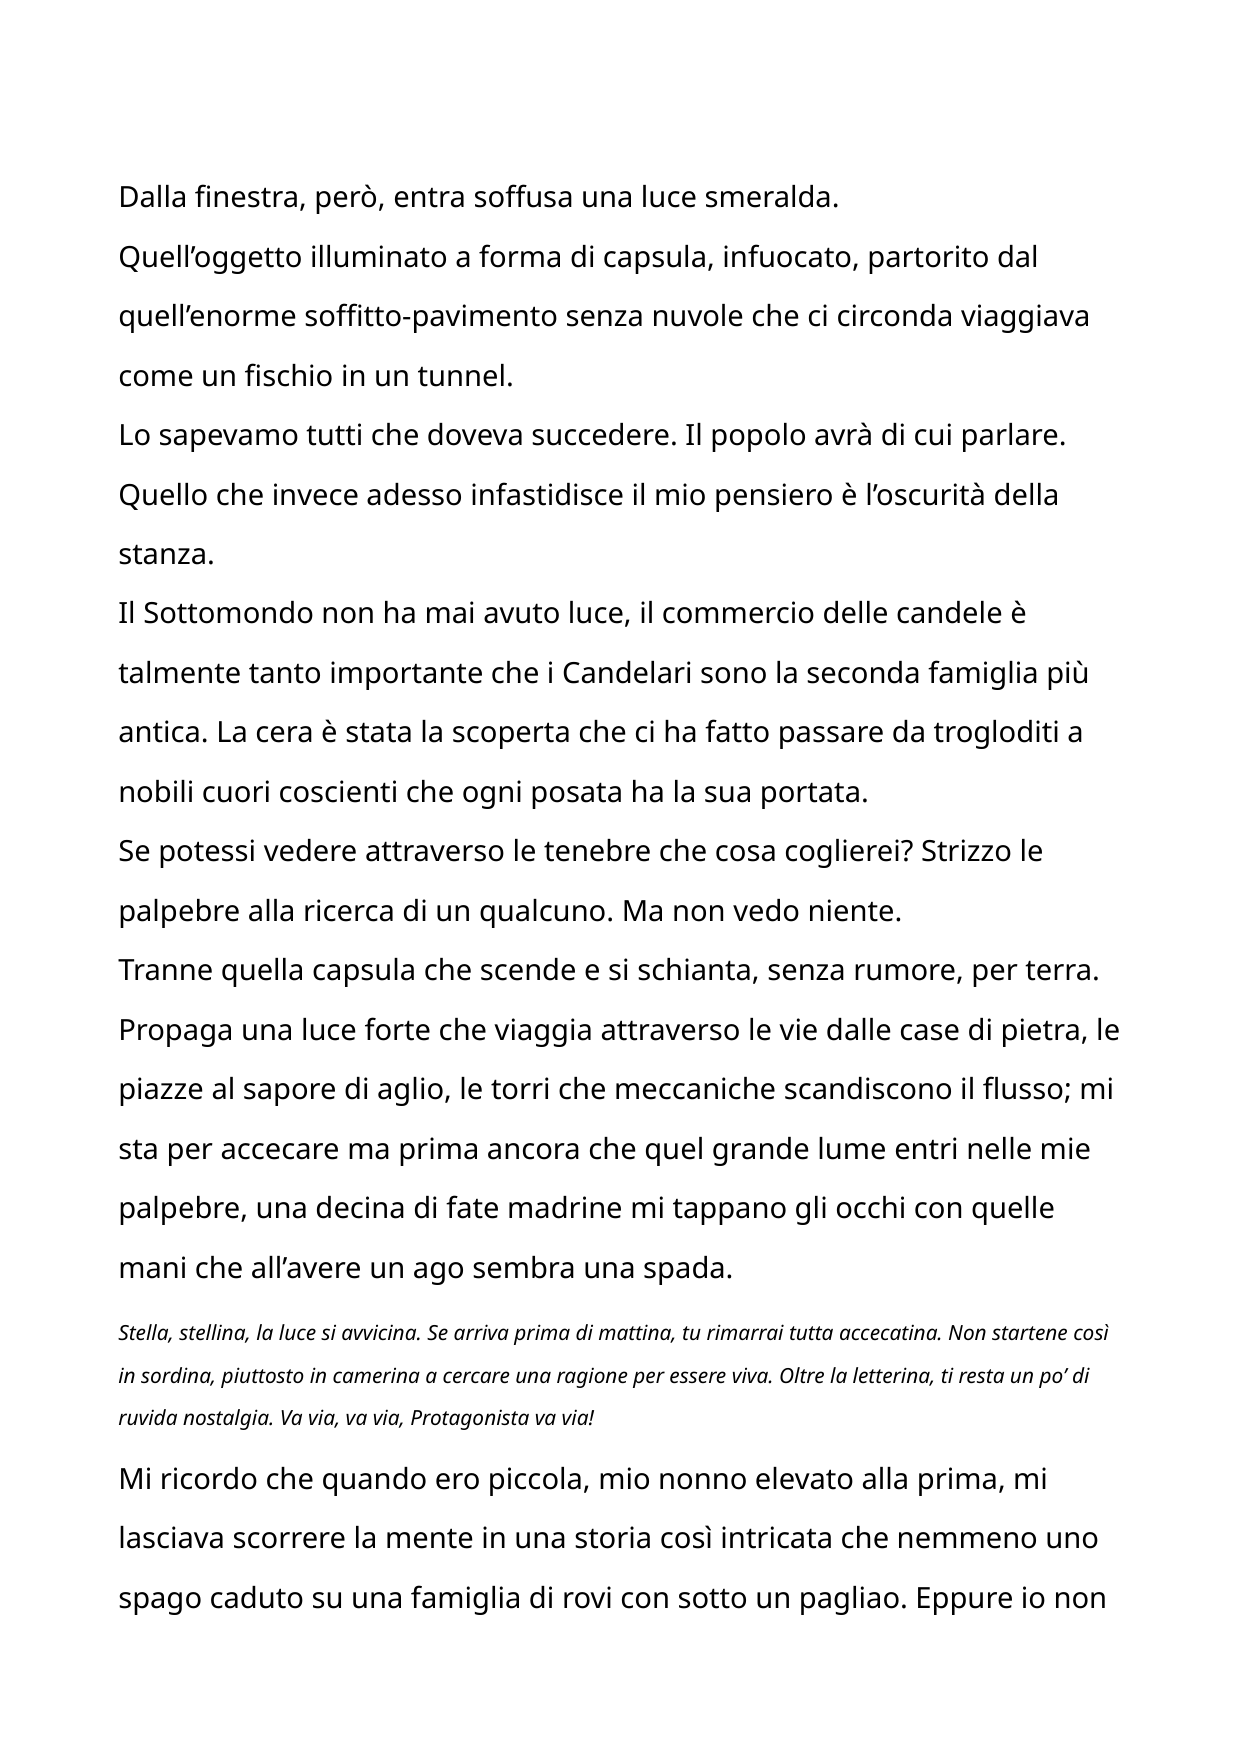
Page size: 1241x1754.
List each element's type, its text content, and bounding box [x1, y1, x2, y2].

text Dalla finestra, però, entra soffusa una luce smeralda. Quell’oggetto illuminato a forma di capsula, infuocato, partorito dal quell’enorme soffitto-pavimento senza nuvole che ci circonda viaggiava come un fischio in un tunnel. Lo sapevamo tutti che doveva succedere. Il popolo avrà di cui parlare. Quello che invece adesso infastidisce il mio pensiero è l’oscurità della stanza. Il Sottomondo non ha mai avuto luce, il commercio delle candele è talmente tanto importante che i Candelari sono la seconda famiglia più antica. La cera è stata la scoperta che ci ha fatto passare da trogloditi a nobili cuori coscienti che ogni posata ha la sua portata. Se potessi vedere attraverso le tenebre che cosa coglierei? Strizzo le palpebre alla ricerca di un qualcuno. Ma non vedo niente. Tranne quella capsula che scende e si schianta, senza rumore, per terra. Propaga una luce forte che viaggia attraverso le vie dalle case di pietra, le piazze al sapore di aglio, le torri che meccaniche scandiscono il flusso; mi sta per accecare ma prima ancora che quel grande lume entri nelle mie palpebre, una decina di fate madrine mi tappano gli occhi con quelle mani che all’avere un ago sembra una spada. [118, 176, 1122, 1287]
text Stella, stellina, la luce si avvicina. Se arriva prima di mattina, tu rimarrai tutta accecatina. Non startene così in sordina, piuttosto in camerina a cercare una ragione per essere viva. Oltre la letterina, ti resta un po’ di ruvida nostalgia. Va via, va via, Protagonista va via! [118, 1318, 1122, 1432]
text Mi ricordo che quando ero piccola, mio nonno elevato alla prima, mi lasciava scorrere la mente in una storia così intricata che nemmeno uno spago caduto su una famiglia di rovi con sotto un pagliao. Eppure io non [118, 1458, 1122, 1617]
